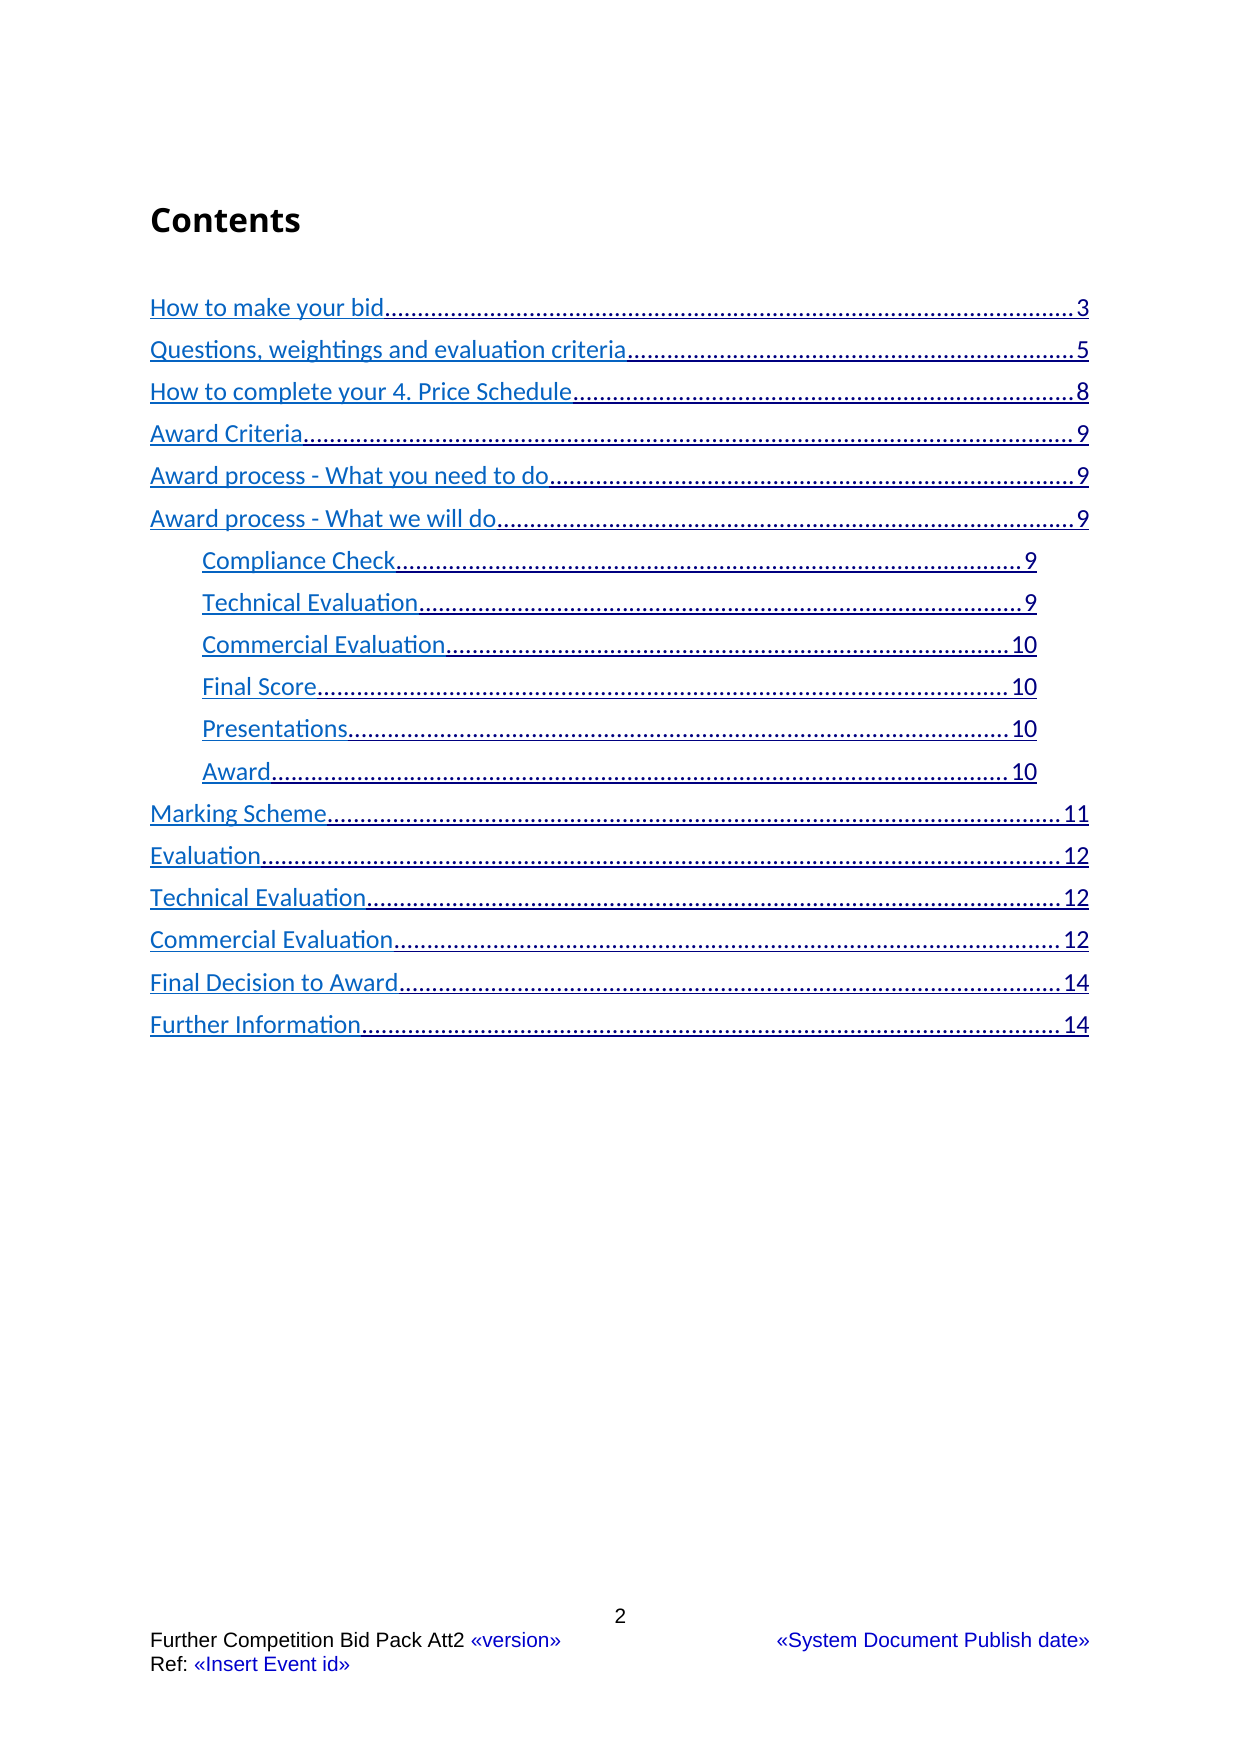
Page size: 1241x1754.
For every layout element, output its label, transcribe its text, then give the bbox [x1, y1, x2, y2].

text Commercial Evaluation 10 [202, 628, 1090, 660]
text Compliance Check 9 [202, 544, 1090, 576]
text Award process - What we will do 9 [150, 502, 1090, 533]
text Technical Evaluation 12 [150, 881, 1090, 913]
text Award Criteria 9 [150, 417, 1090, 449]
text Presentations 10 [202, 713, 1090, 744]
text Award 10 [202, 755, 1090, 787]
text Technical Evaluation 9 [202, 586, 1090, 618]
text How to make your bid 3 [150, 291, 1090, 322]
text How to complete your 4. Price Schedule 8 [150, 375, 1090, 407]
text Award process - What you need to do 9 [150, 459, 1090, 491]
text Marking Scheme 11 [150, 797, 1090, 829]
text Further Information 14 [150, 1008, 1090, 1040]
text Questions, weightings and evaluation criteria 5 [150, 333, 1090, 365]
text Commercial Evaluation 12 [150, 923, 1090, 955]
text Evaluation 12 [150, 839, 1090, 871]
text Final Decision to Award 14 [150, 966, 1090, 997]
text Final Score 10 [202, 670, 1090, 702]
subtitle Contents [150, 197, 1090, 242]
